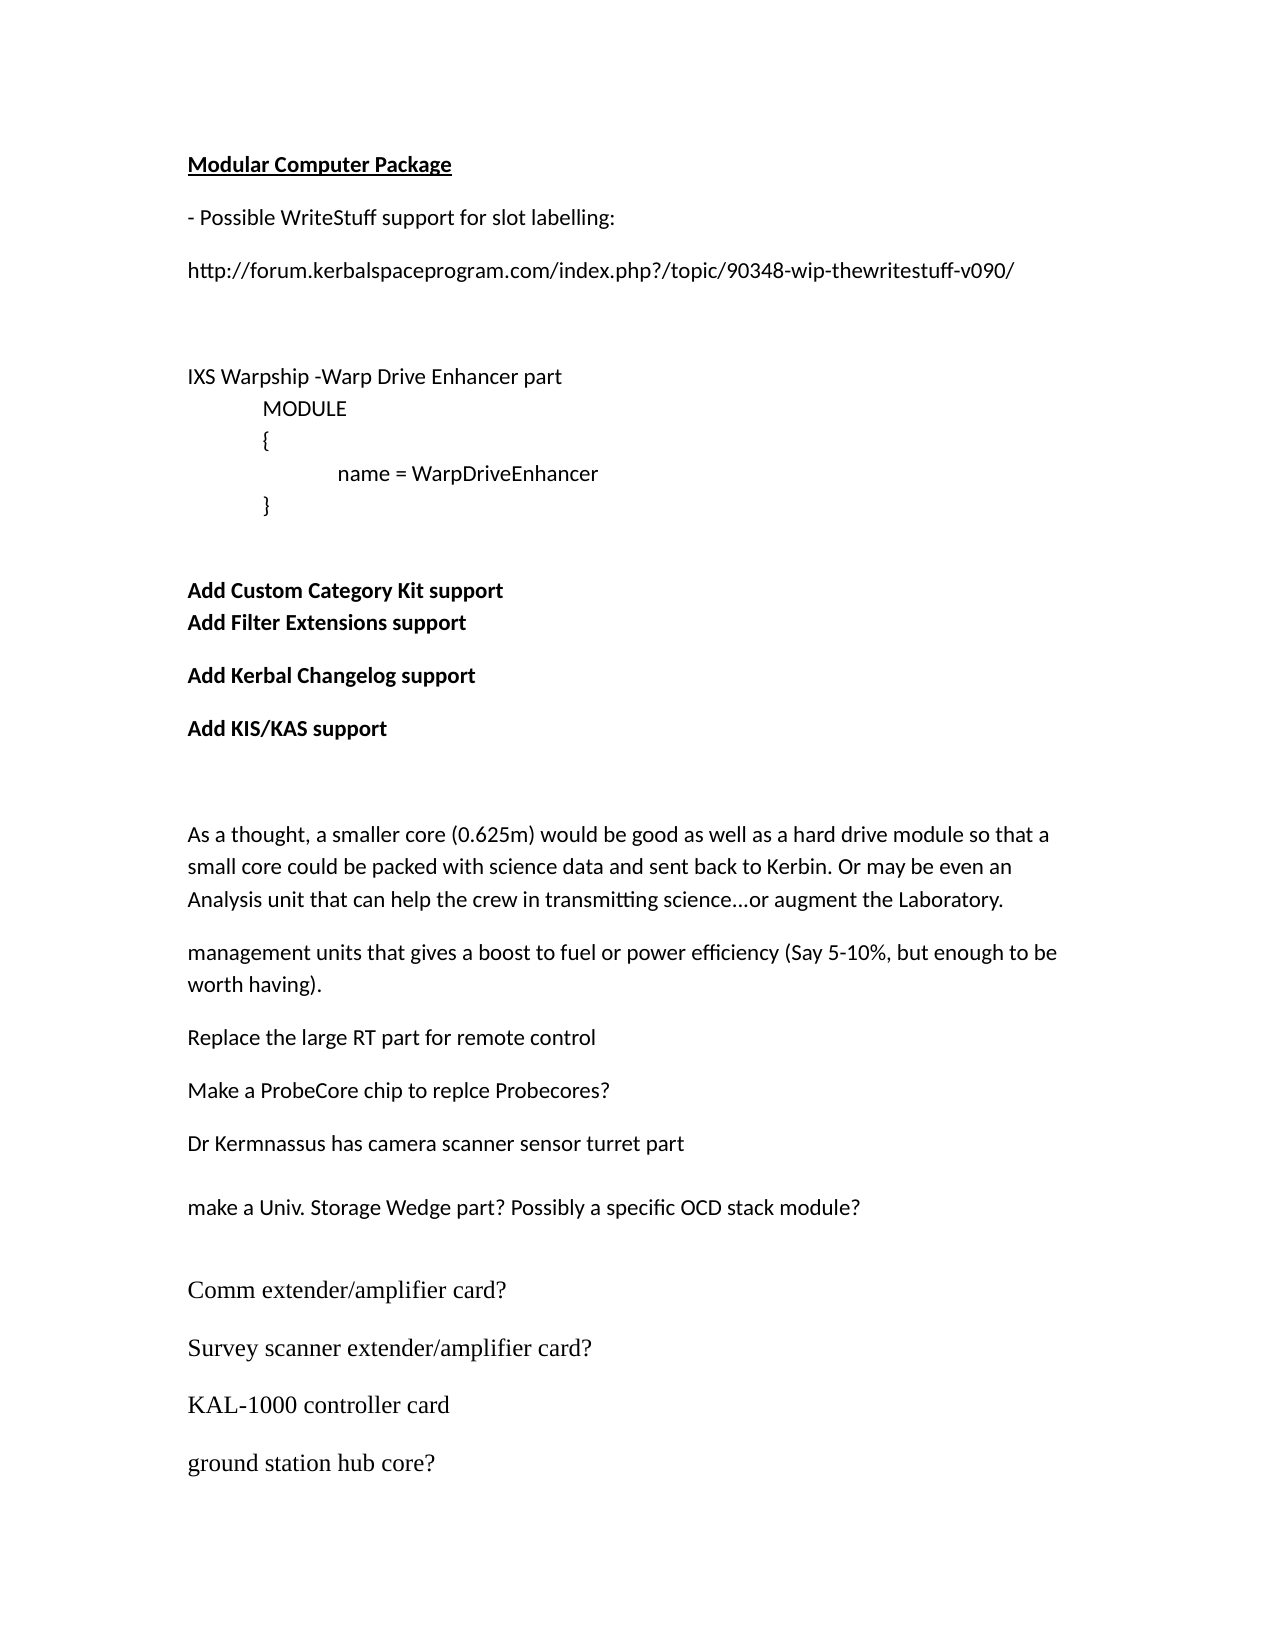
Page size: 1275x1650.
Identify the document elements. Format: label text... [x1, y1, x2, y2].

text Add KIS/KAS support [187, 714, 1087, 742]
text KAL-1000 controller card [187, 1390, 1087, 1419]
text ground station hub core? [187, 1448, 1087, 1476]
text Dr Kermnassus has camera scanner sensor turret part make a Univ. Storage Wedge part? Possibly a specific OCD stack module? [187, 1129, 1087, 1221]
text IXS Warpship -Warp Drive Enhancer part MODULE { name = WarpDriveEnhancer } [187, 362, 1087, 551]
text Survey scanner extender/amplifier card? [187, 1333, 1087, 1361]
text Make a ProbeCore chip to replce Probecores? [187, 1076, 1087, 1104]
text - Possible WriteStuff support for slot labelling: [187, 203, 1087, 231]
text Modular Computer Package [187, 150, 1087, 178]
text As a thought, a smaller core (0.625m) would be good as well as a hard drive module so that a small core could be packed with science data and sent back to Kerbin. Or may be even an Analysis unit that can help the crew in transmitting science...or augment the Laboratory. [187, 820, 1087, 913]
text Comm extender/amplifier card? [187, 1275, 1087, 1304]
text http://forum.kerbalspaceprogram.com/index.php?/topic/90348-wip-thewritestuff-v090/ [187, 256, 1087, 284]
text Add Kerbal Changelog support [187, 661, 1087, 689]
text Add Custom Category Kit support Add Filter Extensions support [187, 576, 1087, 636]
text management units that gives a boost to fuel or power efficiency (Say 5-10%, but enough to be worth having). [187, 938, 1087, 998]
text Replace the large RT part for remote control [187, 1023, 1087, 1051]
